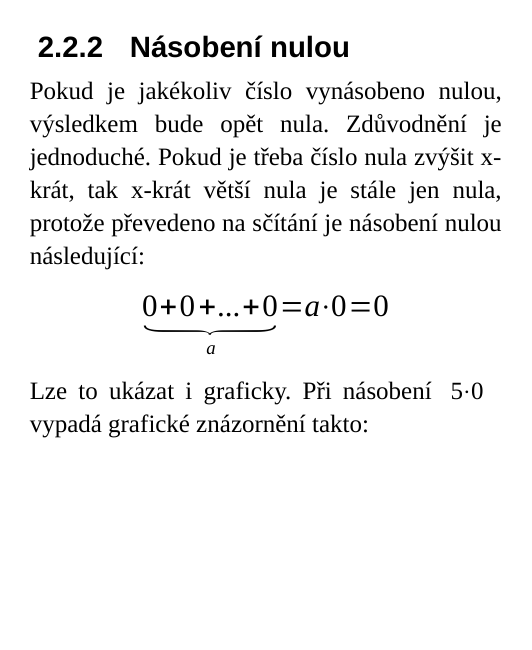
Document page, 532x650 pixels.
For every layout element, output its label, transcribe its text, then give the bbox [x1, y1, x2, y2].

subtitle Násobení nulou [29, 29, 502, 63]
text Pokud je jakékoliv číslo vynásobeno nulou, výsledkem bude opět nula. Zdůvodnění je jednoduché. Pokud je třeba číslo nula zvýšit x-krát, tak x-krát větší nula je stále jen nula, protože převedeno na sčítání je násobení nulou následující: [29, 76, 502, 269]
text Lze to ukázat i graficky. Při násobenívypadá grafické znázornění takto: [29, 376, 502, 438]
